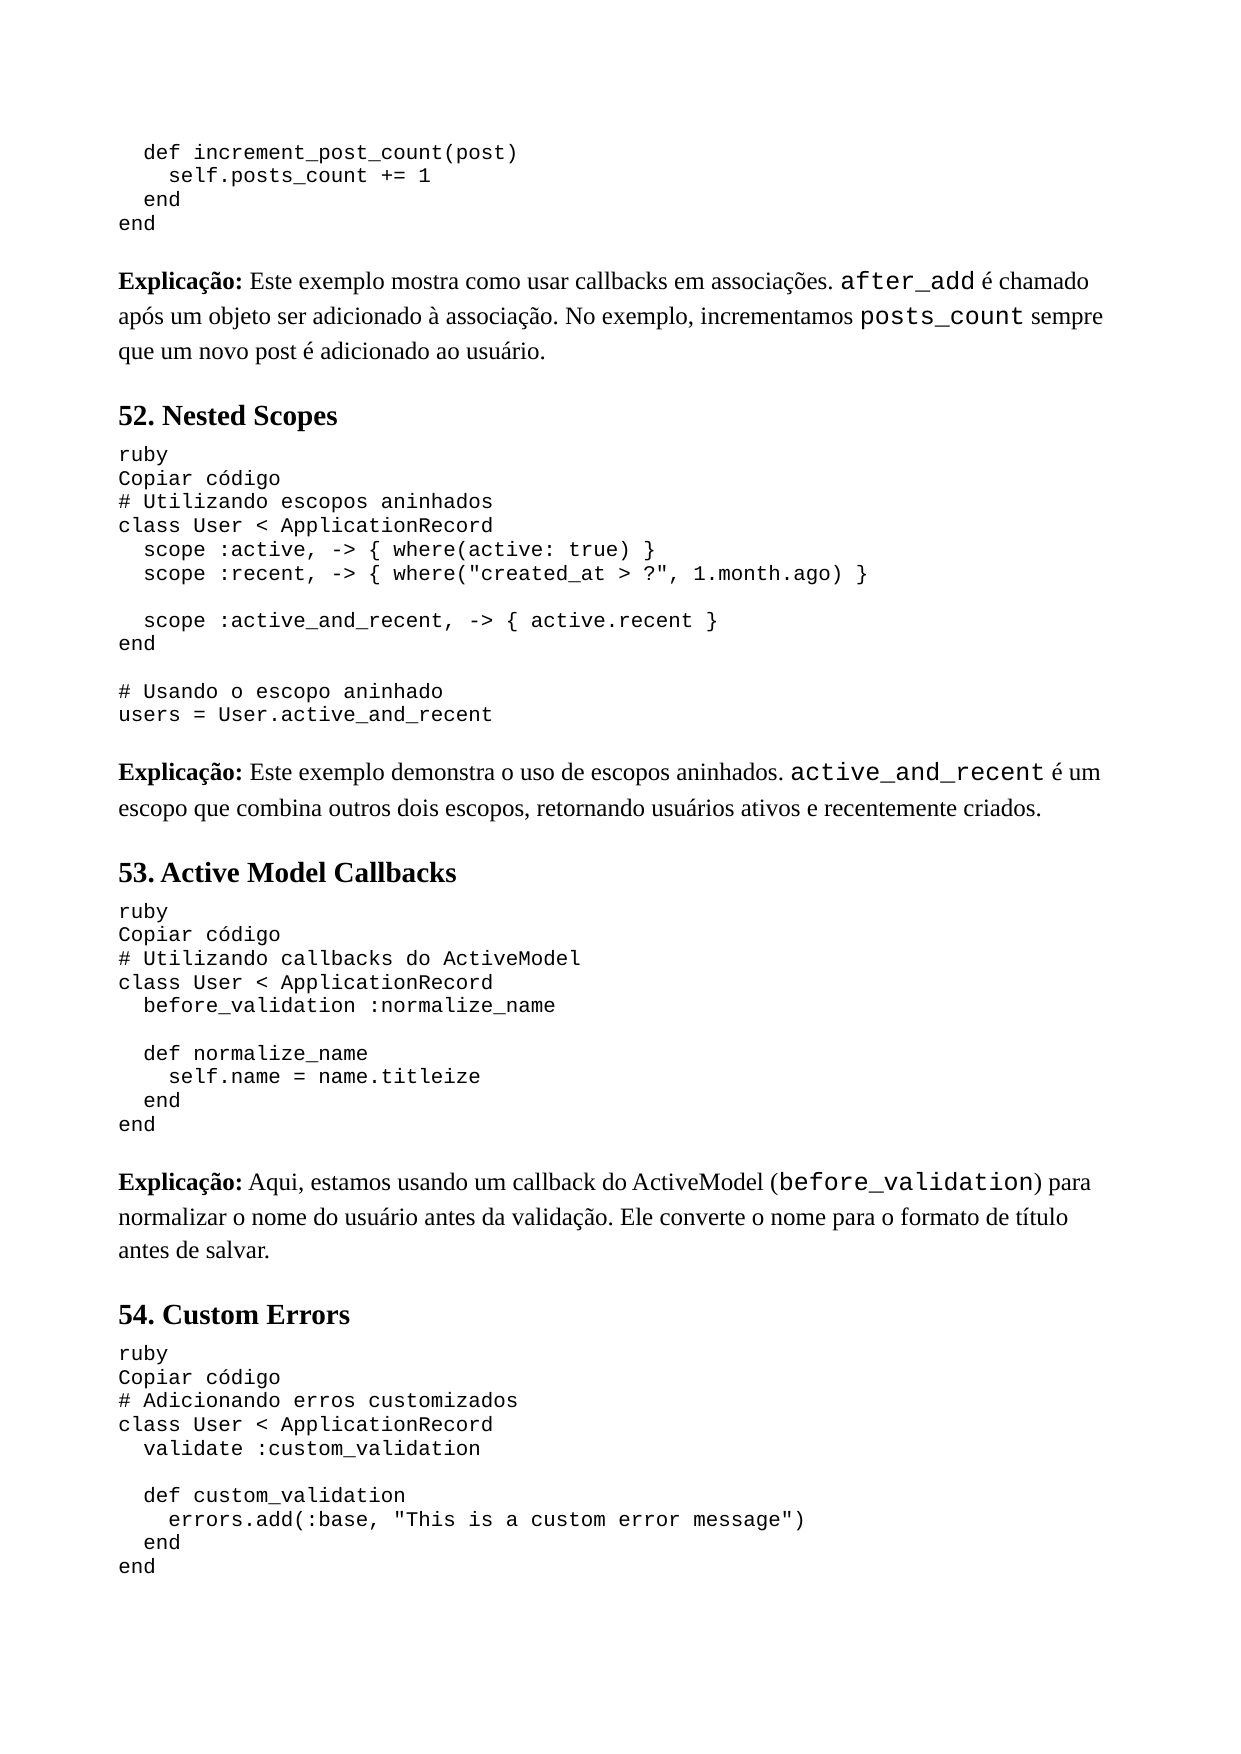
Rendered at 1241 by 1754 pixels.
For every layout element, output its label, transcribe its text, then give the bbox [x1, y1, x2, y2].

text end [118, 1090, 1122, 1114]
text end [118, 1532, 1122, 1556]
text scope :active_and_recent, -> { active.recent } [118, 610, 1122, 633]
text Copiar código [118, 1367, 1122, 1390]
subtitle 53. Active Model Callbacks [118, 855, 1122, 888]
text end [118, 633, 1122, 657]
text end [118, 213, 1122, 236]
text Explicação: Aqui, estamos usando um callback do ActiveModel (before_validation) para normalizar o nome do usuário antes da validação. Ele converte o nome para o formato de título antes de salvar. [118, 1167, 1122, 1264]
text ruby [118, 1343, 1122, 1367]
text class User < ApplicationRecord [118, 1414, 1122, 1438]
text end [118, 1556, 1122, 1579]
text def custom_validation [118, 1485, 1122, 1509]
text def increment_post_count(post) [118, 142, 1122, 165]
text before_validation :normalize_name [118, 995, 1122, 1019]
text ruby [118, 444, 1122, 468]
text end [118, 189, 1122, 213]
text # Adicionando erros customizados [118, 1390, 1122, 1414]
subtitle 52. Nested Scopes [118, 398, 1122, 432]
text def normalize_name [118, 1043, 1122, 1066]
text end [118, 1114, 1122, 1137]
text # Utilizando callbacks do ActiveModel [118, 948, 1122, 972]
subtitle 54. Custom Errors [118, 1297, 1122, 1331]
text class User < ApplicationRecord [118, 515, 1122, 539]
text self.posts_count += 1 [118, 165, 1122, 189]
text validate :custom_validation [118, 1438, 1122, 1461]
text scope :recent, -> { where("created_at > ?", 1.month.ago) } [118, 562, 1122, 586]
text errors.add(:base, "This is a custom error message") [118, 1509, 1122, 1532]
text users = User.active_and_recent [118, 704, 1122, 728]
text class User < ApplicationRecord [118, 972, 1122, 995]
text ruby [118, 901, 1122, 924]
text Explicação: Este exemplo mostra como usar callbacks em associações. after_add é chamado após um objeto ser adicionado à associação. No exemplo, incrementamos posts_count sempre que um novo post é adicionado ao usuário. [118, 266, 1122, 365]
text self.name = name.titleize [118, 1066, 1122, 1090]
text # Utilizando escopos aninhados [118, 492, 1122, 515]
text scope :active, -> { where(active: true) } [118, 539, 1122, 562]
text Copiar código [118, 468, 1122, 492]
text # Usando o escopo aninhado [118, 681, 1122, 704]
text Copiar código [118, 924, 1122, 948]
text Explicação: Este exemplo demonstra o uso de escopos aninhados. active_and_recent é um escopo que combina outros dois escopos, retornando usuários ativos e recentemente criados. [118, 757, 1122, 821]
